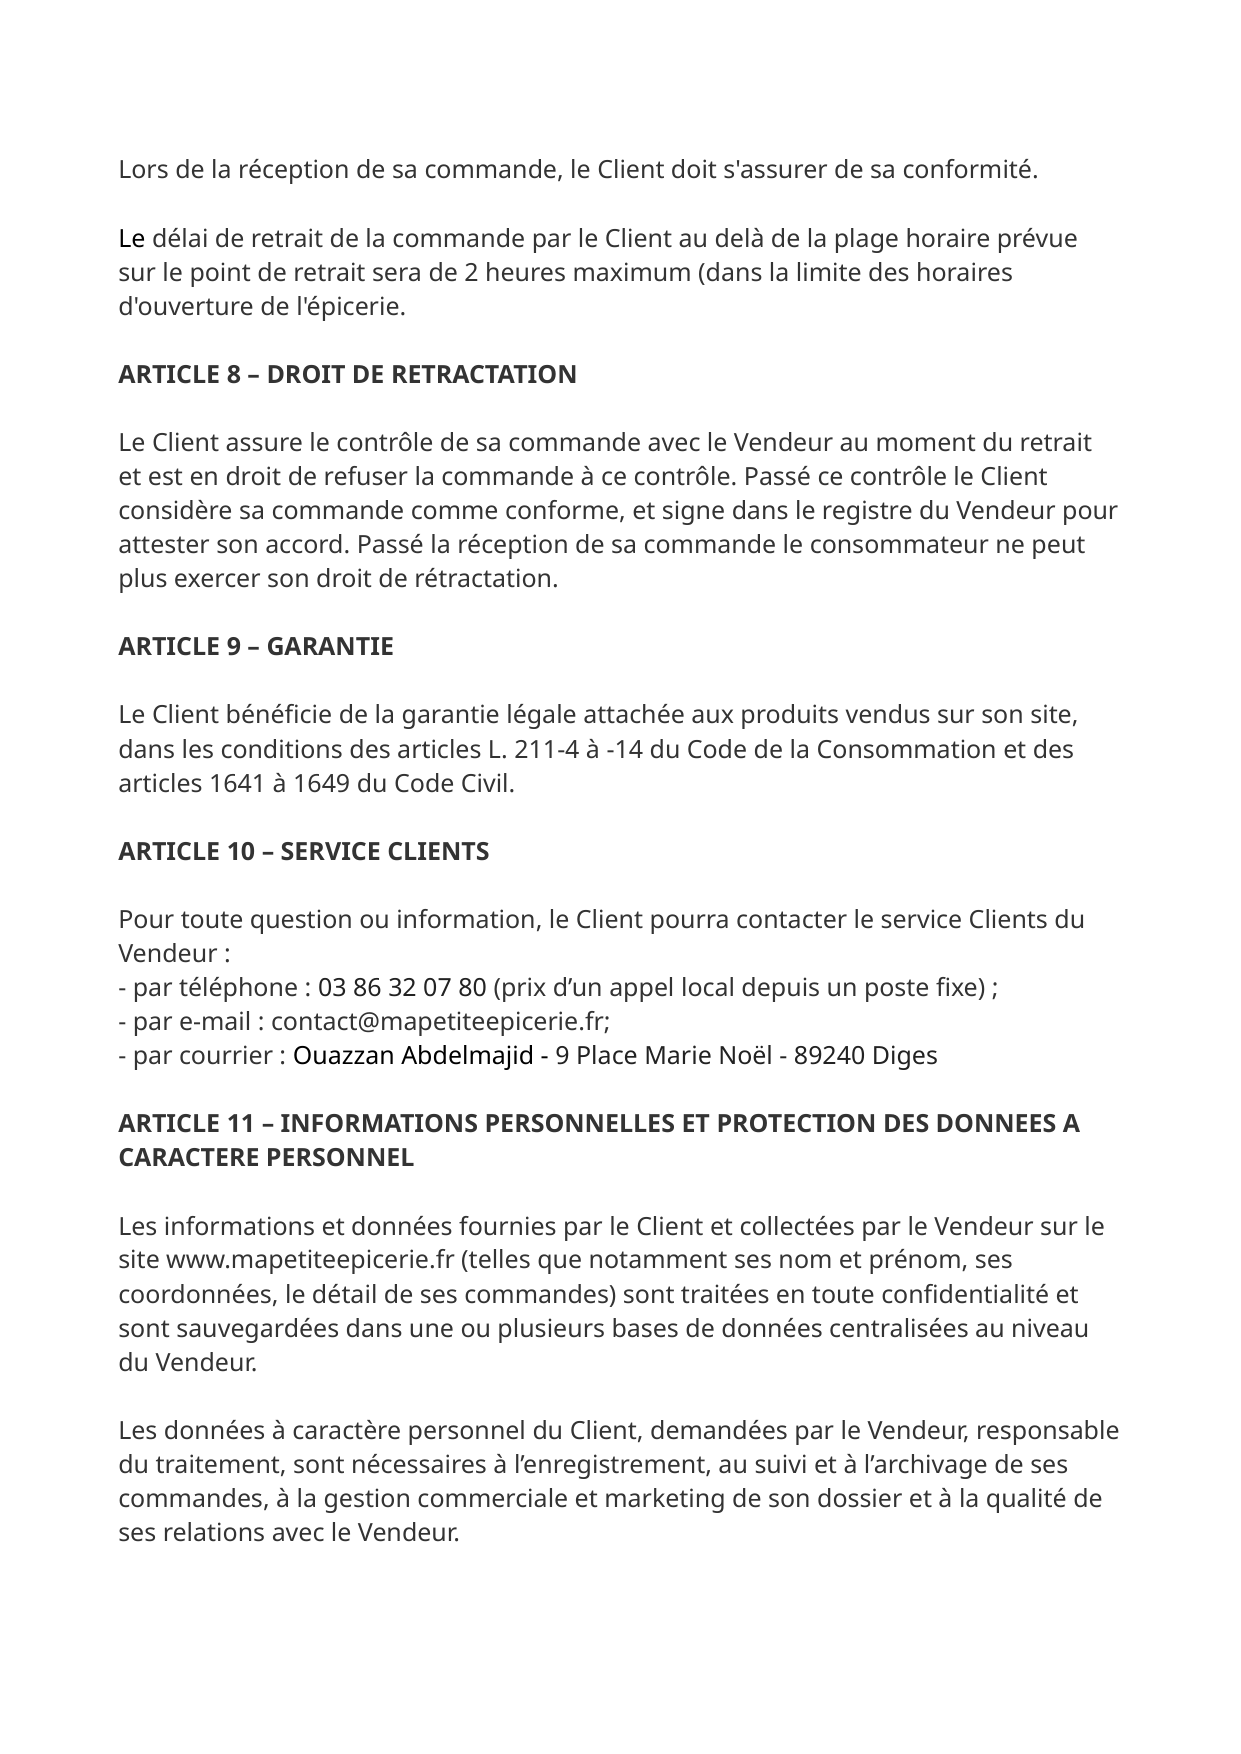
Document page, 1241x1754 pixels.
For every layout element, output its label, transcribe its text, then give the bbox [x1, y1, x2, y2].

text Lors de la réception de sa commande, le Client doit s'assurer de sa conformité. Le délai de retrait de la commande par le Client au delà de la plage horaire prévue sur le point de retrait sera de 2 heures maximum (dans la limite des horaires d'ouverture de l'épicerie. ARTICLE 8 – DROIT DE RETRACTATION Le Client assure le contrôle de sa commande avec le Vendeur au moment du retrait et est en droit de refuser la commande à ce contrôle. Passé ce contrôle le Client considère sa commande comme conforme, et signe dans le registre du Vendeur pour attester son accord. Passé la réception de sa commande le consommateur ne peut plus exercer son droit de rétractation. ARTICLE 9 – GARANTIE Le Client bénéficie de la garantie légale attachée aux produits vendus sur son site, dans les conditions des articles L. 211-4 à -14 du Code de la Consommation et des articles 1641 à 1649 du Code Civil. ARTICLE 10 – SERVICE CLIENTS Pour toute question ou information, le Client pourra contacter le service Clients du Vendeur : - par téléphone : 03 86 32 07 80 (prix d’un appel local depuis un poste fixe) ; - par e-mail : contact@mapetiteepicerie.fr; - par courrier : Ouazzan Abdelmajid - 9 Place Marie Noël - 89240 Diges ARTICLE 11 – INFORMATIONS PERSONNELLES ET PROTECTION DES DONNEES A CARACTERE PERSONNEL Les informations et données fournies par le Client et collectées par le Vendeur sur le site www.mapetiteepicerie.fr (telles que notamment ses nom et prénom, ses coordonnées, le détail de ses commandes) sont traitées en toute confidentialité et sont sauvegardées dans une ou plusieurs bases de données centralisées au niveau du Vendeur. Les données à caractère personnel du Client, demandées par le Vendeur, responsable du traitement, sont nécessaires à l’enregistrement, au suivi et à l’archivage de ses commandes, à la gestion commerciale et marketing de son dossier et à la qualité de ses relations avec le Vendeur. [118, 118, 1122, 1549]
